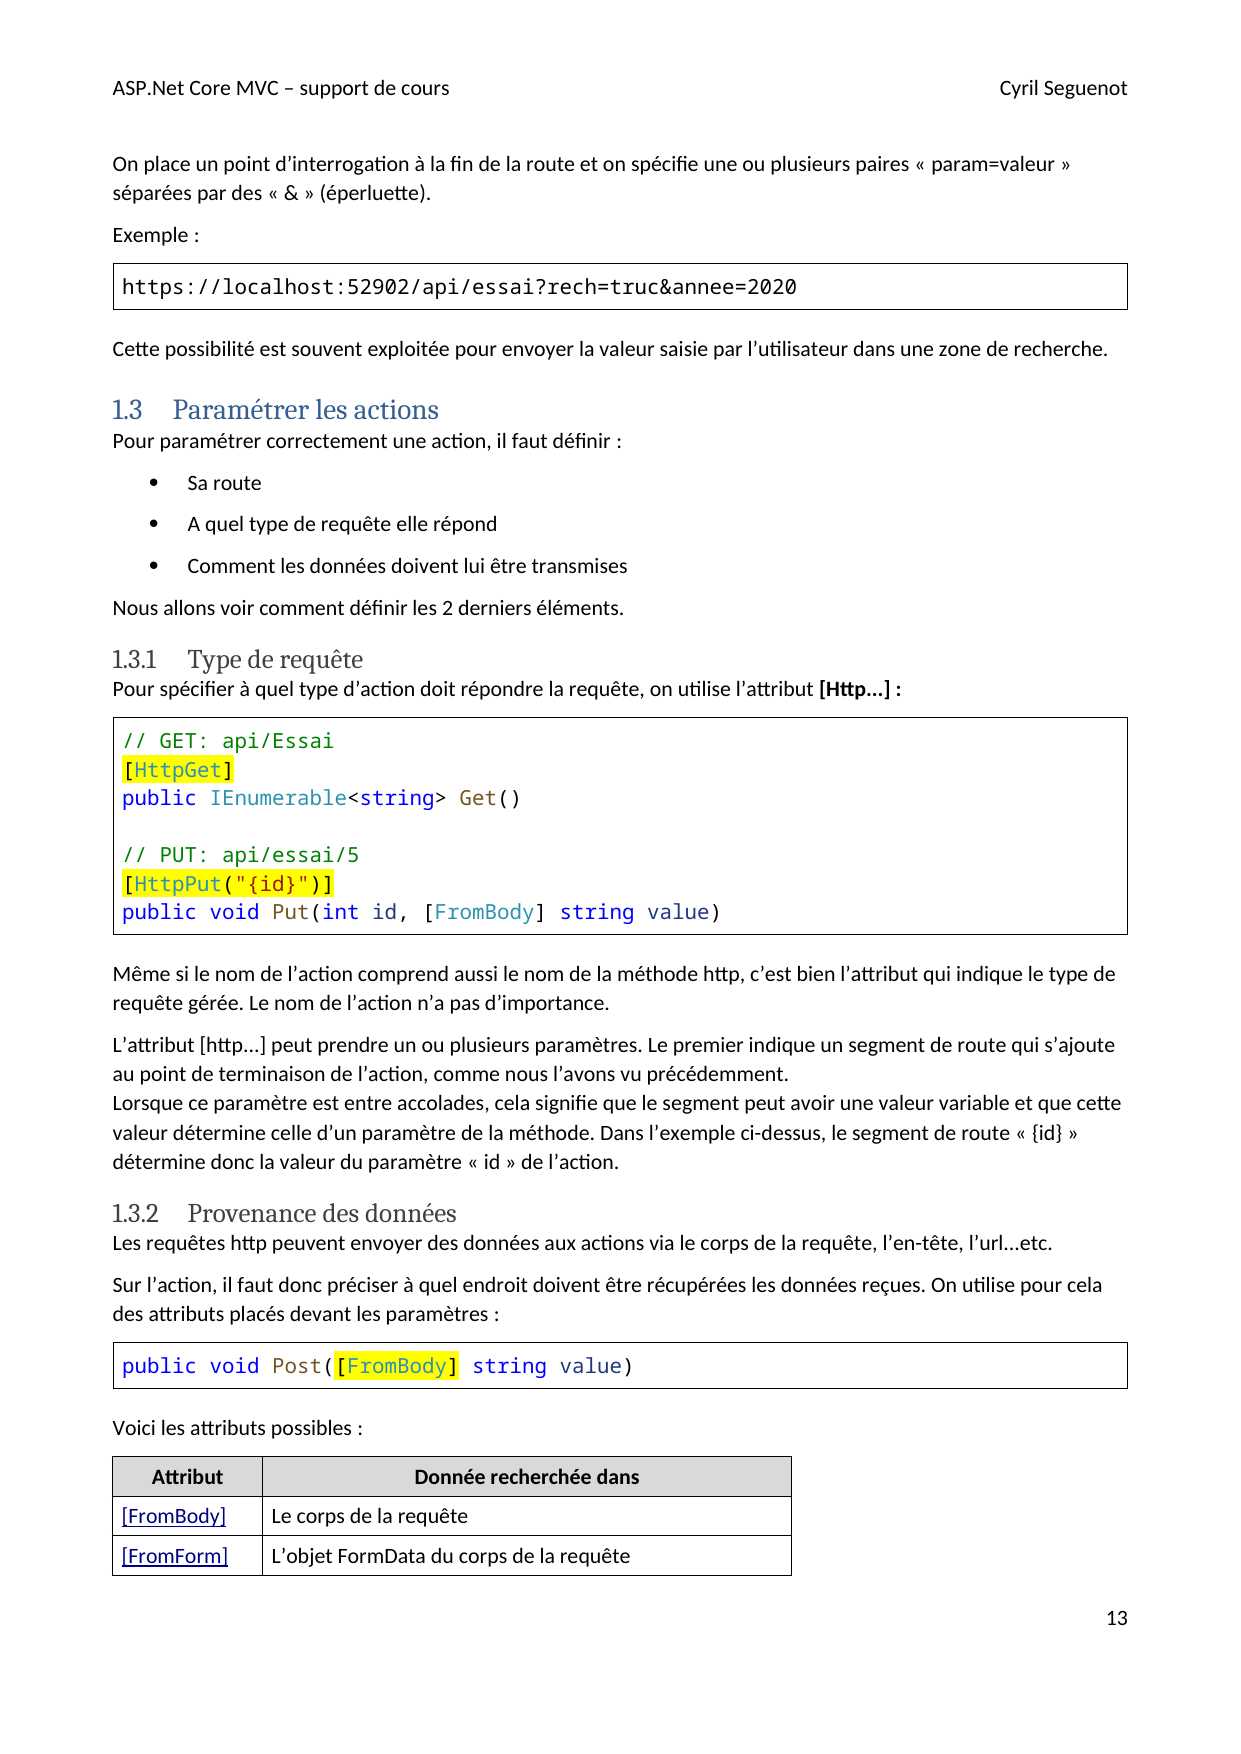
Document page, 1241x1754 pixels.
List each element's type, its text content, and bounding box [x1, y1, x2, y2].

subtitle Provenance des données [112, 1198, 1128, 1229]
text Voici les attributs possibles : [112, 1414, 1128, 1441]
text Nous allons voir comment définir les 2 derniers éléments. [112, 594, 1128, 621]
text Sur l’action, il faut donc préciser à quel endroit doivent être récupérées les données reçues. On utilise pour cela des attributs placés devant les paramètres : [112, 1271, 1128, 1327]
table_cell Le corps de la requête [263, 1497, 791, 1535]
text // GET: api/Essai [114, 718, 1127, 746]
text Les requêtes http peuvent envoyer des données aux actions via le corps de la requête, l’en-tête, l’url...etc. [112, 1229, 1128, 1256]
text public void Put(int id, [FromBody] string value) [114, 888, 1127, 934]
text Cette possibilité est souvent exploitée pour envoyer la valeur saisie par l’utilisateur dans une zone de recherche. [112, 335, 1128, 362]
table_cell [FromForm] [113, 1536, 262, 1575]
text Pour paramétrer correctement une action, il faut définir : [112, 427, 1128, 454]
text Pour spécifier à quel type d’action doit répondre la requête, on utilise l’attribut [Http...] : [112, 675, 1128, 702]
text L’attribut [http...] peut prendre un ou plusieurs paramètres. Le premier indique un segment de route qui s’ajoute au point de terminaison de l’action, comme nous l’avons vu précédemment. Lorsque ce paramètre est entre accolades, cela signifie que le segment peut avoir une valeur variable et que cette valeur détermine celle d’un paramètre de la méthode. Dans l’exemple ci-dessus, le segment de route « {id} » détermine donc la valeur du paramètre « id » de l’action. [112, 1031, 1128, 1175]
list Comment les données doivent lui être transmises [150, 552, 1128, 579]
text Exemple : [112, 221, 1128, 248]
subtitle Type de requête [112, 644, 1128, 675]
text Même si le nom de l’action comprend aussi le nom de la méthode http, c’est bien l’attribut qui indique le type de requête gérée. Le nom de l’action n’a pas d’importance. [112, 960, 1128, 1016]
table_header Donnée recherchée dans [263, 1457, 791, 1496]
table_cell L’objet FormData du corps de la requête [263, 1536, 791, 1575]
table_header Attribut [113, 1457, 262, 1496]
text public IEnumerable<string> Get() [114, 774, 1127, 802]
text public void Post([FromBody] string value) [114, 1343, 1127, 1388]
text [HttpGet] [114, 746, 1127, 774]
table_cell [FromBody] [113, 1497, 262, 1535]
list A quel type de requête elle répond [150, 511, 1128, 537]
text https://localhost:52902/api/essai?rech=truc&annee=2020 [114, 264, 1127, 309]
list Sa route [150, 469, 1128, 495]
subtitle Paramétrer les actions [112, 393, 1128, 427]
text // PUT: api/essai/5 [HttpPut("{id}")] [114, 802, 1127, 888]
text On place un point d’interrogation à la fin de la route et on spécifie une ou plusieurs paires « param=valeur » séparées par des « & » (éperluette). [112, 150, 1128, 206]
